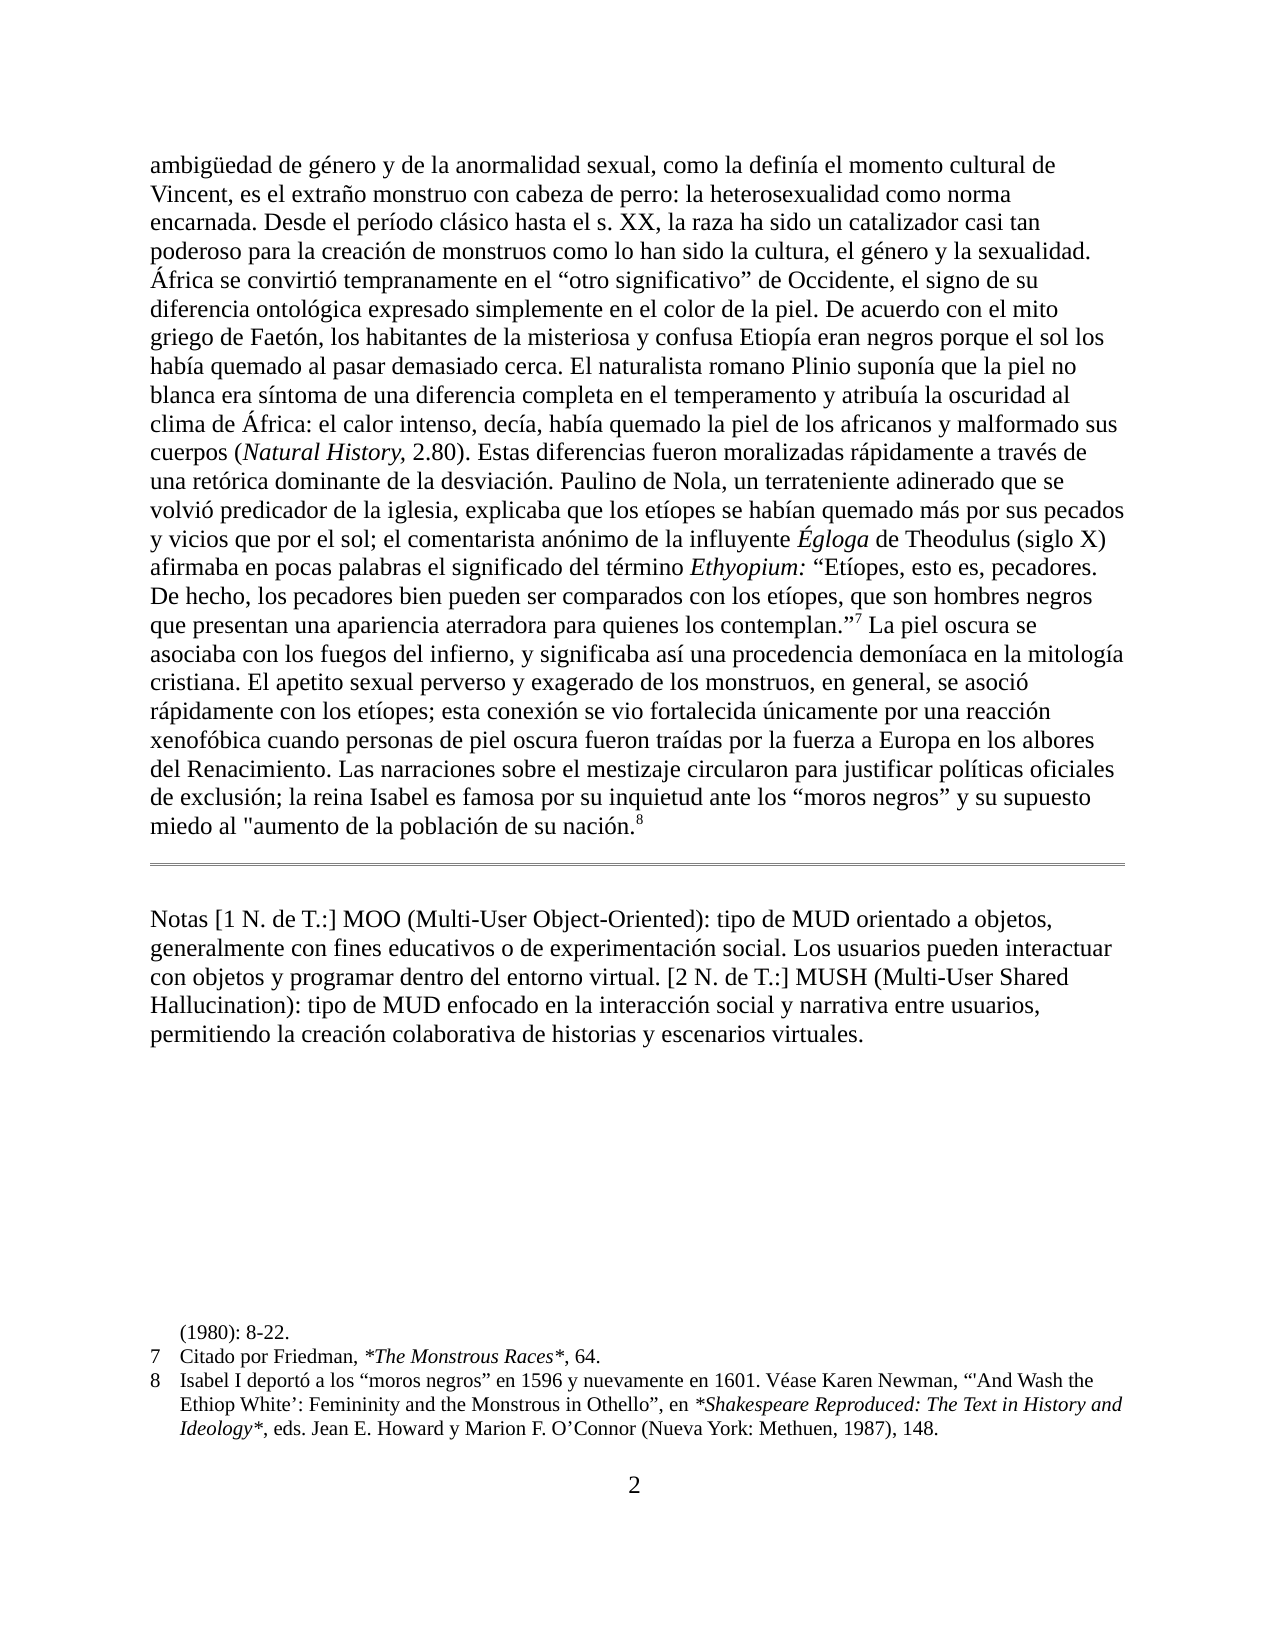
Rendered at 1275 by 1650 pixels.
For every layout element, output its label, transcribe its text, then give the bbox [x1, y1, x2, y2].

text Citado por Friedman, *The Monstrous Races*, 64. [150, 1344, 1125, 1368]
text Isabel I deportó a los “moros negros” en 1596 y nuevamente en 1601. Véase Karen Newman, “'And Wash the Ethiop White’: Femininity and the Monstrous in Othello”, en *Shakespeare Reproduced: The Text in History and Ideology*, eds. Jean E. Howard y Marion F. O’Connor (Nueva York: Methuen, 1987), 148. [150, 1368, 1125, 1440]
text (1980): 8-22. [150, 1320, 1125, 1344]
text Notas [1 N. de T.:] MOO (Multi-User Object-Oriented): tipo de MUD orientado a objetos, generalmente con fines educativos o de experimentación social. Los usuarios pueden interactuar con objetos y programar dentro del entorno virtual. [2 N. de T.:] MUSH (Multi-User Shared Hallucination): tipo de MUD enfocado en la interacción social y narrativa entre usuarios, permitiendo la creación colaborativa de historias y escenarios virtuales. [150, 904, 1125, 1048]
text ambigüedad de género y de la anormalidad sexual, como la definía el momento cultural de Vincent, es el extraño monstruo con cabeza de perro: la heterosexualidad como norma encarnada. Desde el período clásico hasta el s. XX, la raza ha sido un catalizador casi tan poderoso para la creación de monstruos como lo han sido la cultura, el género y la sexualidad. África se convirtió tempranamente en el “otro significativo” de Occidente, el signo de su diferencia ontológica expresado simplemente en el color de la piel. De acuerdo con el mito griego de Faetón, los habitantes de la misteriosa y confusa Etiopía eran negros porque el sol los había quemado al pasar demasiado cerca. El naturalista romano Plinio suponía que la piel no blanca era síntoma de una diferencia completa en el temperamento y atribuía la oscuridad al clima de África: el calor intenso, decía, había quemado la piel de los africanos y malformado sus cuerpos (Natural History, 2.80). Estas diferencias fueron moralizadas rápidamente a través de una retórica dominante de la desviación. Paulino de Nola, un terrateniente adinerado que se volvió predicador de la iglesia, explicaba que los etíopes se habían quemado más por sus pecados y vicios que por el sol; el comentarista anónimo de la influyente Égloga de Theodulus (siglo X) afirmaba en pocas palabras el significado del término Ethyopium: “Etíopes, esto es, pecadores. De hecho, los pecadores bien pueden ser comparados con los etíopes, que son hombres negros que presentan una apariencia aterradora para quienes los contemplan.” La piel oscura se asociaba con los fuegos del infierno, y significaba así una procedencia demoníaca en la mitología cristiana. El apetito sexual perverso y exagerado de los monstruos, en general, se asoció rápidamente con los etíopes; esta conexión se vio fortalecida únicamente por una reacción xenofóbica cuando personas de piel oscura fueron traídas por la fuerza a Europa en los albores del Renacimiento. Las narraciones sobre el mestizaje circularon para justificar políticas oficiales de exclusión; la reina Isabel es famosa por su inquietud ante los “moros negros” y su supuesto miedo al "aumento de la población de su nación. [150, 150, 1125, 840]
